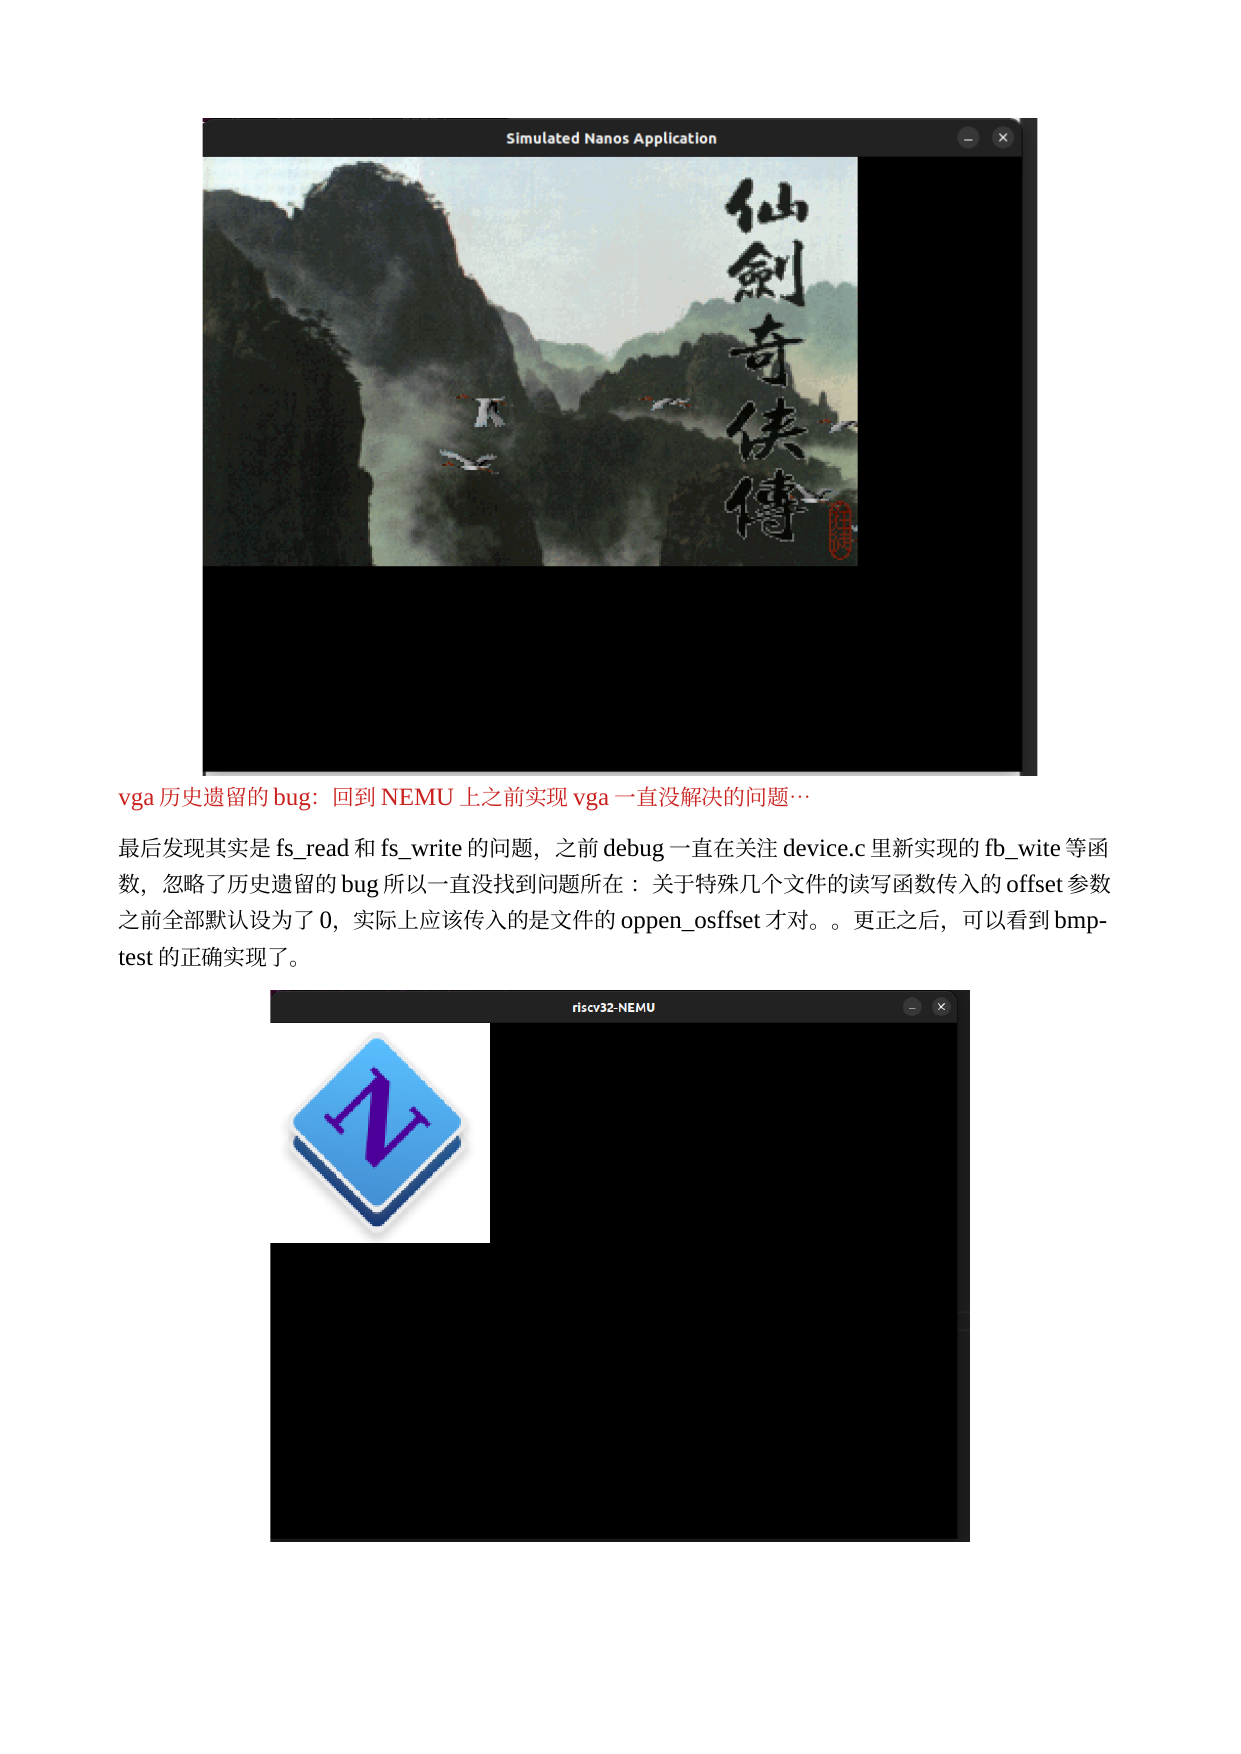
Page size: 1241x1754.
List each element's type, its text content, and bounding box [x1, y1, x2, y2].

text vga历史遗留的bug：回到NEMU上之前实现vga一直没解决的问题… [118, 118, 1122, 812]
picture [202, 118, 1038, 776]
text 最后发现其实是fs_read和fs_write的问题，之前debug一直在关注device.c里新实现的fb_wite等函数，忽略了历史遗留的bug所以一直没找到问题所在 ：关于特殊几个文件的读写函数传入的offset参数之前全部默认设为了0，实际上应该传入的是文件的oppen_osffset才对。。更正之后，可以看到bmp-test的正确实现了。 [118, 831, 1122, 971]
picture [270, 990, 970, 1542]
